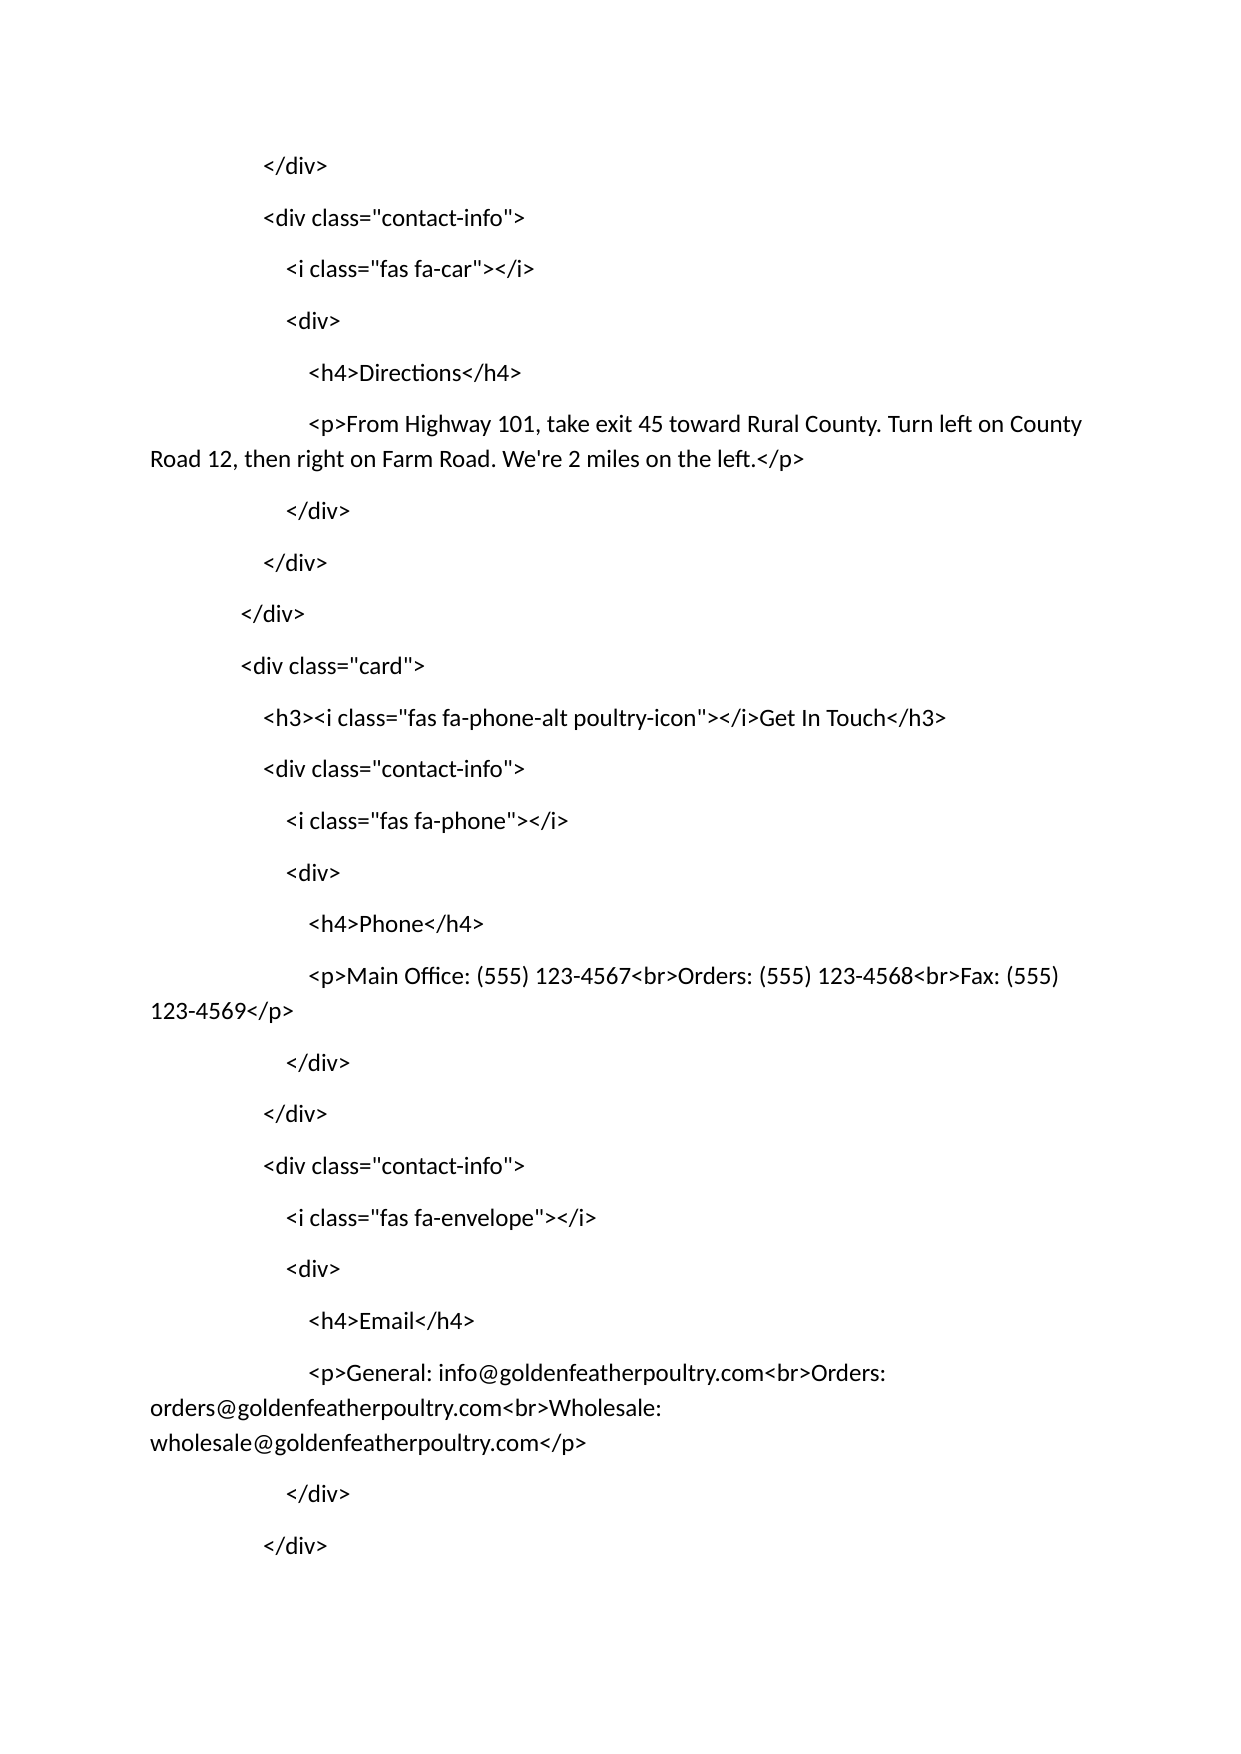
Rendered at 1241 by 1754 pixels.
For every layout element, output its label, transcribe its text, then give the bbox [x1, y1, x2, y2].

text </div> [150, 598, 1090, 629]
text <h4>Email</h4> [150, 1305, 1090, 1336]
text <h4>Phone</h4> [150, 908, 1090, 939]
text <div class="contact-info"> [150, 202, 1090, 232]
text <div class="contact-info"> [150, 1150, 1090, 1181]
text </div> [150, 547, 1090, 577]
text <h3><i class="fas fa-phone-alt poultry-icon"></i>Get In Touch</h3> [150, 702, 1090, 732]
text <div> [150, 1253, 1090, 1284]
text <i class="fas fa-phone"></i> [150, 805, 1090, 836]
text </div> [150, 1047, 1090, 1077]
text </div> [150, 495, 1090, 526]
text <div> [150, 305, 1090, 336]
text </div> [150, 1098, 1090, 1129]
text <h4>Directions</h4> [150, 357, 1090, 387]
text </div> [150, 1478, 1090, 1509]
text <p>From Highway 101, take exit 45 toward Rural County. Turn left on County Road 12, then right on Farm Road. We're 2 miles on the left.</p> [150, 408, 1090, 474]
text <div> [150, 857, 1090, 887]
text <div class="contact-info"> [150, 753, 1090, 784]
text <p>Main Office: (555) 123-4567<br>Orders: (555) 123-4568<br>Fax: (555) 123-4569</p> [150, 960, 1090, 1026]
text <div class="card"> [150, 650, 1090, 681]
text </div> [150, 1530, 1090, 1561]
text <p>General: info@goldenfeatherpoultry.com<br>Orders: orders@goldenfeatherpoultry.com<br>Wholesale: wholesale@goldenfeatherpoultry.com</p> [150, 1357, 1090, 1457]
text <i class="fas fa-car"></i> [150, 253, 1090, 284]
text </div> [150, 150, 1090, 181]
text <i class="fas fa-envelope"></i> [150, 1202, 1090, 1232]
